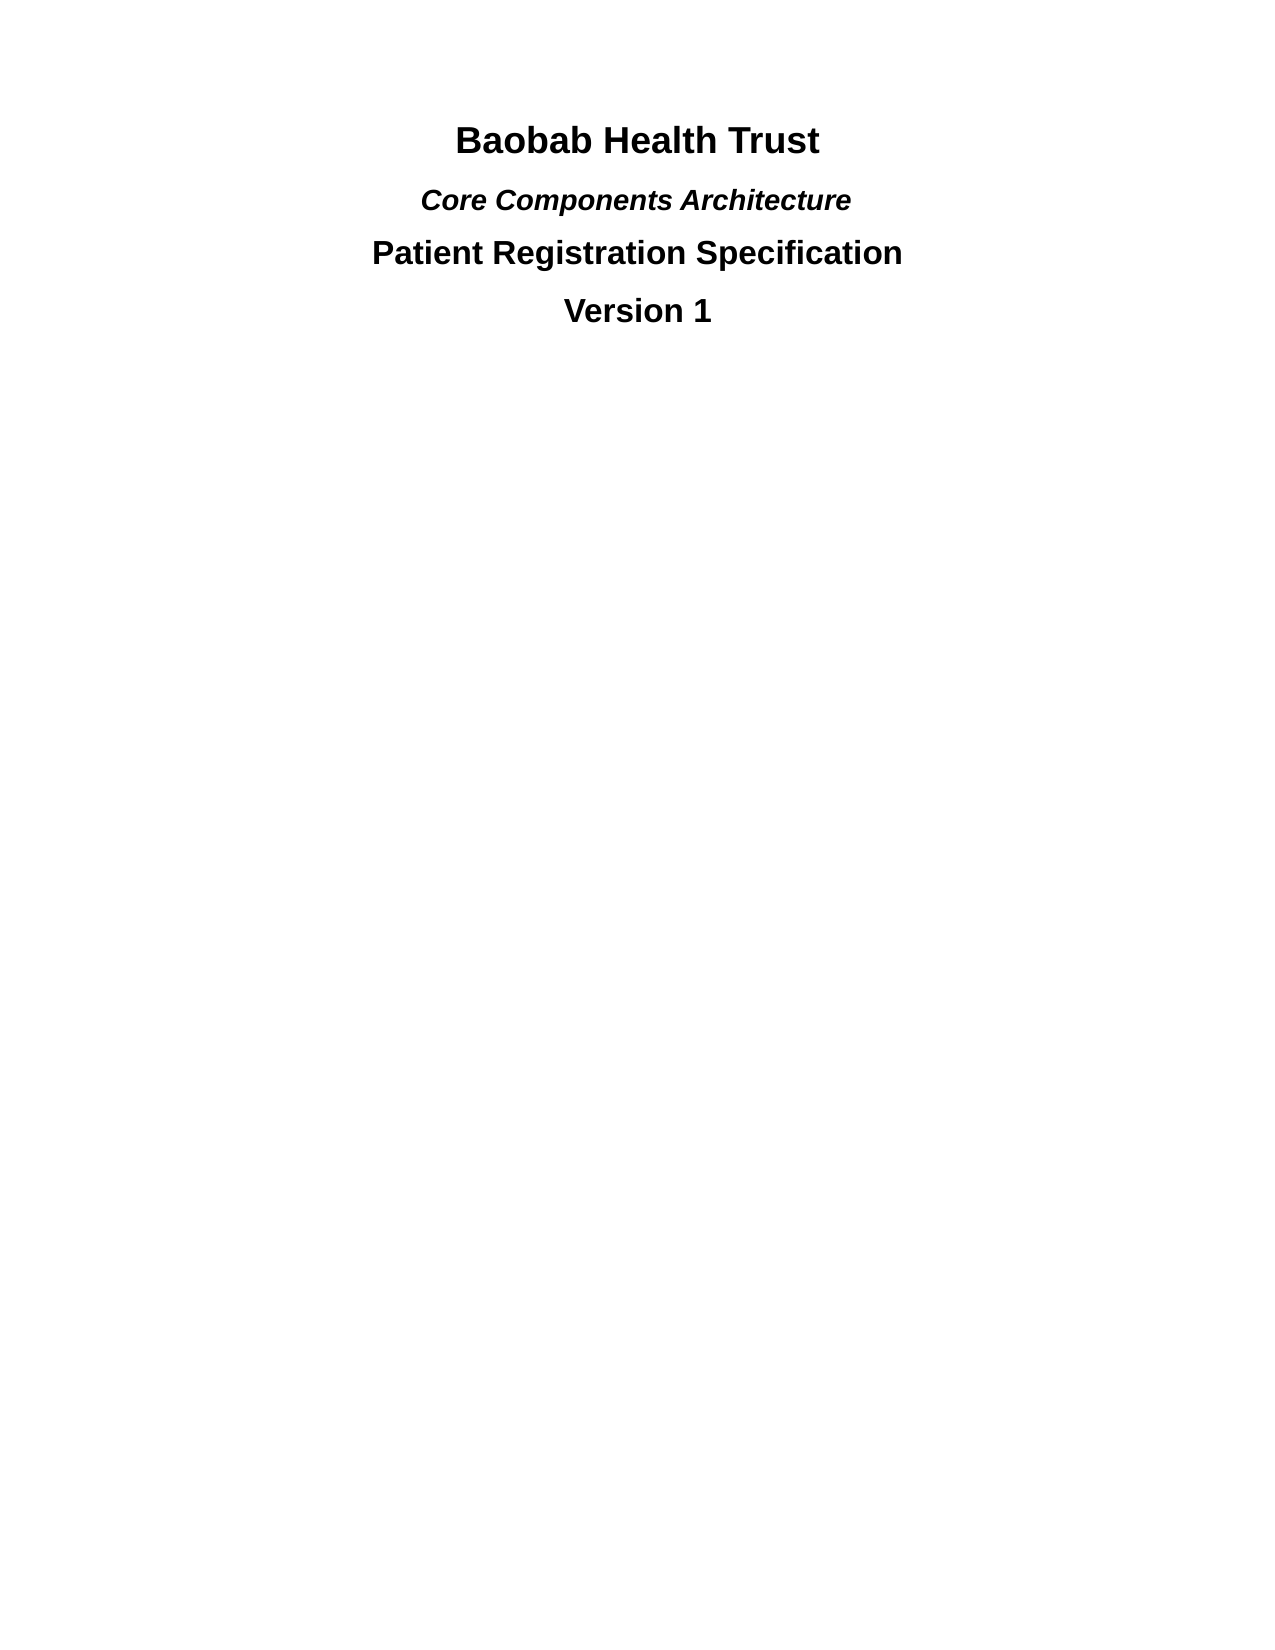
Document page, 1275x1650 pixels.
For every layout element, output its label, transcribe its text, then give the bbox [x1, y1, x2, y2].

text Version 1 [118, 291, 1157, 329]
text Baobab Health Trust [118, 118, 1157, 161]
text Patient Registration Specification [118, 233, 1157, 272]
text Core Components Architecture [118, 183, 1157, 216]
